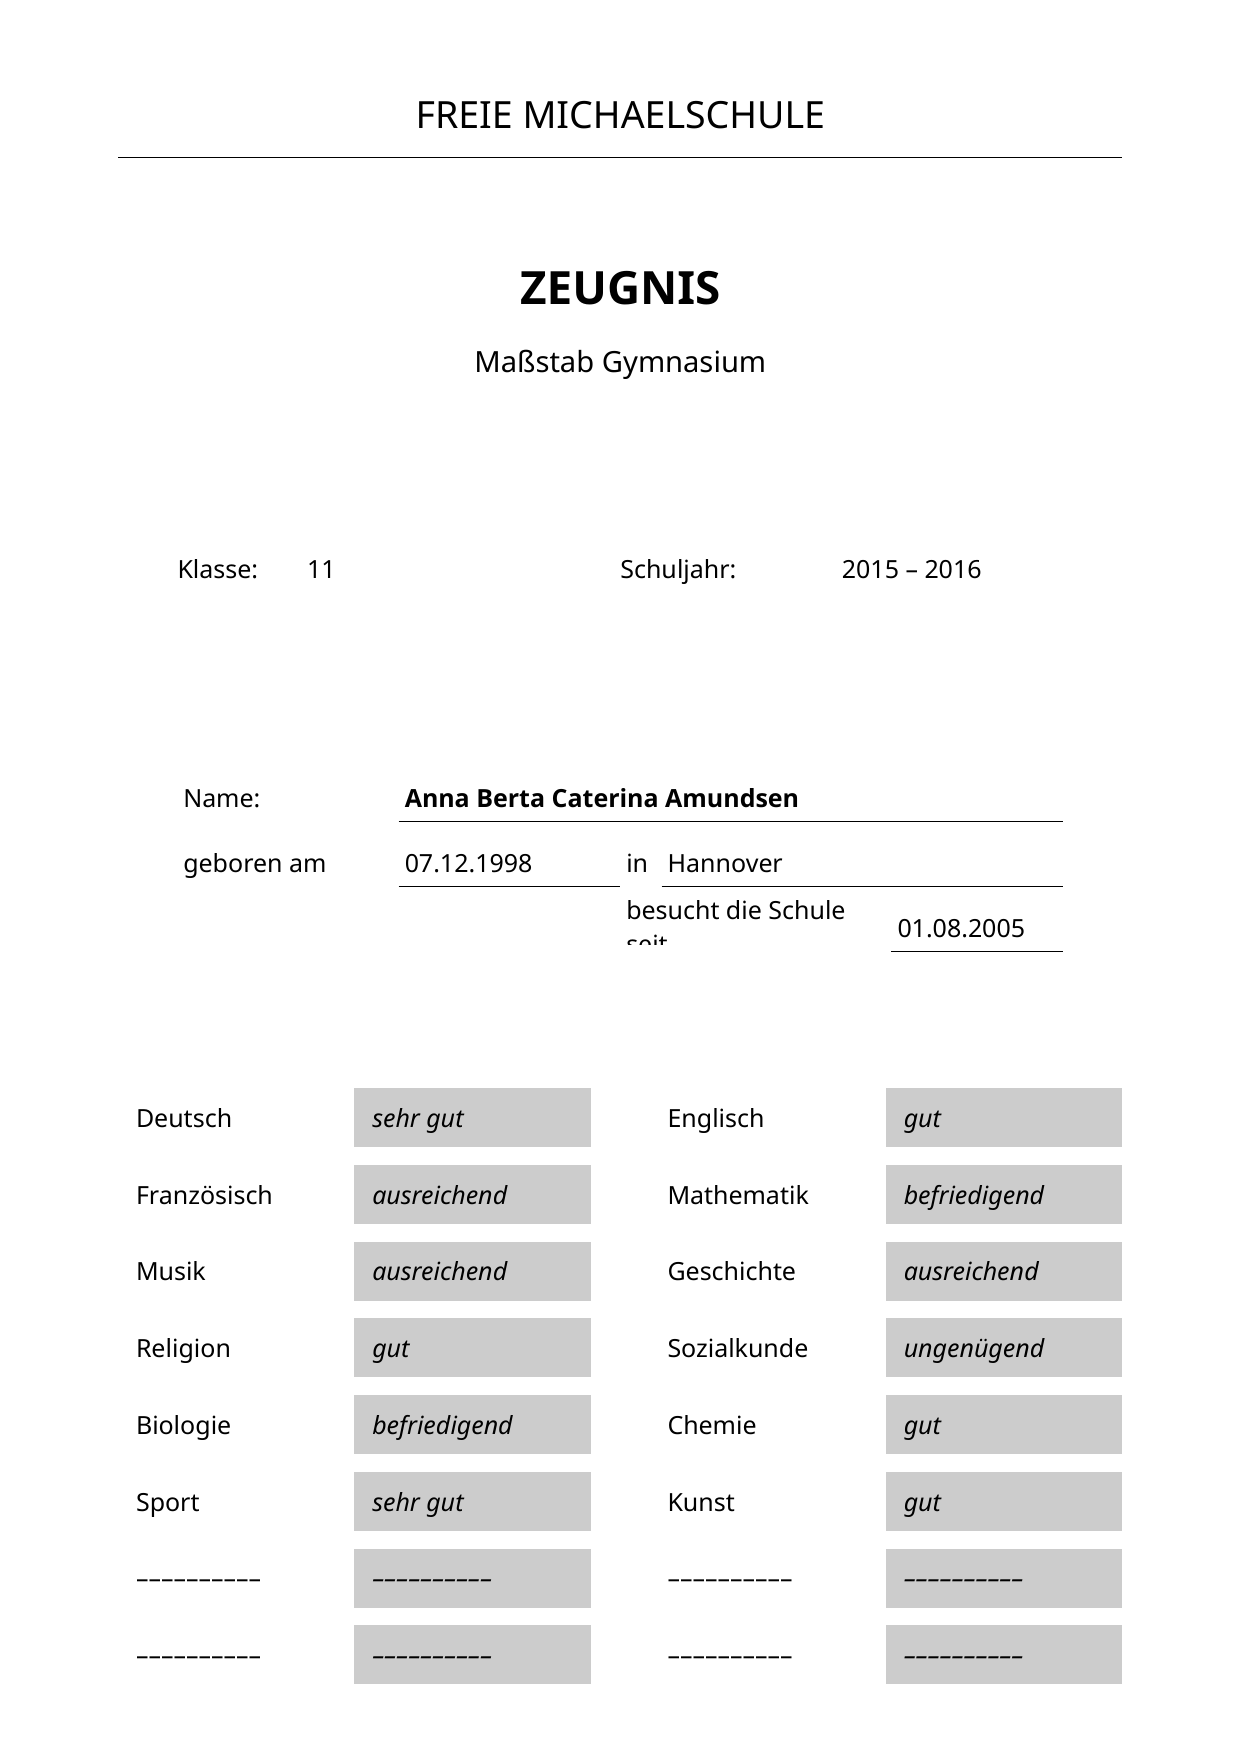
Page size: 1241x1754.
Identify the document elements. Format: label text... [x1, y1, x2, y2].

table_cell Chemie [650, 1395, 886, 1454]
table_cell ungenügend [886, 1318, 1122, 1377]
table_cell Biologie [118, 1395, 354, 1454]
table_cell [591, 1147, 649, 1165]
table_cell [591, 1378, 649, 1395]
table_cell [591, 1224, 649, 1242]
text FREIE MICHAELSCHULE [118, 88, 1122, 139]
title ZEUGNIS [118, 255, 1122, 318]
table_cell 07.12.1998 [399, 822, 620, 886]
table_cell [591, 1549, 649, 1608]
table_header Schuljahr: [620, 551, 842, 585]
table_cell [650, 1608, 886, 1625]
table_cell [650, 1454, 886, 1472]
table_header 2015 – 2016 [842, 551, 1063, 585]
table_cell [354, 1608, 591, 1625]
table_header Klasse: [177, 551, 307, 585]
table_header Deutsch [118, 1088, 354, 1147]
table_cell [591, 1625, 649, 1684]
table_cell [118, 1301, 354, 1318]
table_cell [118, 1147, 354, 1165]
table_cell –––––––––– [886, 1625, 1122, 1684]
table_cell [118, 1454, 354, 1472]
table_cell [354, 1378, 591, 1395]
table_cell –––––––––– [886, 1549, 1122, 1608]
table_cell [650, 1224, 886, 1242]
table_cell [591, 1242, 649, 1301]
table_cell Hannover [662, 822, 1063, 886]
table_cell [354, 1224, 591, 1242]
table_cell [591, 1395, 649, 1454]
table_cell [650, 1301, 886, 1318]
table_header [591, 1088, 649, 1147]
subtitle Maßstab Gymnasium [118, 341, 1122, 381]
table_cell [886, 1224, 1122, 1242]
table_cell [886, 1608, 1122, 1625]
table_cell –––––––––– [354, 1549, 591, 1608]
table_cell ausreichend [354, 1165, 591, 1224]
table_cell [118, 1608, 354, 1625]
table_cell Musik [118, 1242, 354, 1301]
table_cell gut [354, 1318, 591, 1377]
table_cell [591, 1454, 649, 1472]
table_cell [886, 1378, 1122, 1395]
table_cell –––––––––– [650, 1625, 886, 1684]
table_cell [118, 1531, 354, 1549]
table_cell befriedigend [886, 1165, 1122, 1224]
table_cell Sport [118, 1472, 354, 1531]
table_cell [650, 1378, 886, 1395]
table_cell [886, 1301, 1122, 1318]
table_cell Kunst [650, 1472, 886, 1531]
table_cell [354, 1531, 591, 1549]
table_cell –––––––––– [118, 1549, 354, 1608]
table_cell [650, 1147, 886, 1165]
table_cell [118, 1224, 354, 1242]
table_cell [591, 1608, 649, 1625]
table_cell besucht die Schule seit [620, 886, 891, 951]
table_header sehr gut [354, 1088, 591, 1147]
table_cell befriedigend [354, 1395, 591, 1454]
table_cell in [620, 822, 662, 886]
table_cell [118, 1378, 354, 1395]
table_cell [591, 1165, 649, 1224]
table_cell Mathematik [650, 1165, 886, 1224]
table_cell [886, 1531, 1122, 1549]
table_cell [354, 1301, 591, 1318]
table_header Anna Berta Caterina Amundsen [399, 756, 1063, 821]
table_header Englisch [650, 1088, 886, 1147]
table_cell [591, 1318, 649, 1377]
table_cell –––––––––– [118, 1625, 354, 1684]
table_cell 01.08.2005 [891, 887, 1063, 951]
table_cell [886, 1147, 1122, 1165]
table_cell [399, 887, 620, 951]
table_header 11 [307, 551, 620, 585]
table_cell [886, 1454, 1122, 1472]
table_header Name: [177, 756, 398, 821]
table_cell [591, 1531, 649, 1549]
table_cell [354, 1454, 591, 1472]
table_cell geboren am [177, 821, 398, 886]
table_cell [650, 1531, 886, 1549]
table_cell sehr gut [354, 1472, 591, 1531]
table_cell [591, 1301, 649, 1318]
table_cell [177, 886, 398, 951]
table_cell Geschichte [650, 1242, 886, 1301]
table_cell ausreichend [354, 1242, 591, 1301]
table_cell gut [886, 1472, 1122, 1531]
table_cell Sozialkunde [650, 1318, 886, 1377]
table_cell –––––––––– [650, 1549, 886, 1608]
table_cell [354, 1147, 591, 1165]
table_cell Französisch [118, 1165, 354, 1224]
table_cell Religion [118, 1318, 354, 1377]
table_cell –––––––––– [354, 1625, 591, 1684]
table_cell gut [886, 1395, 1122, 1454]
table_cell ausreichend [886, 1242, 1122, 1301]
table_cell [591, 1472, 649, 1531]
table_header gut [886, 1088, 1122, 1147]
